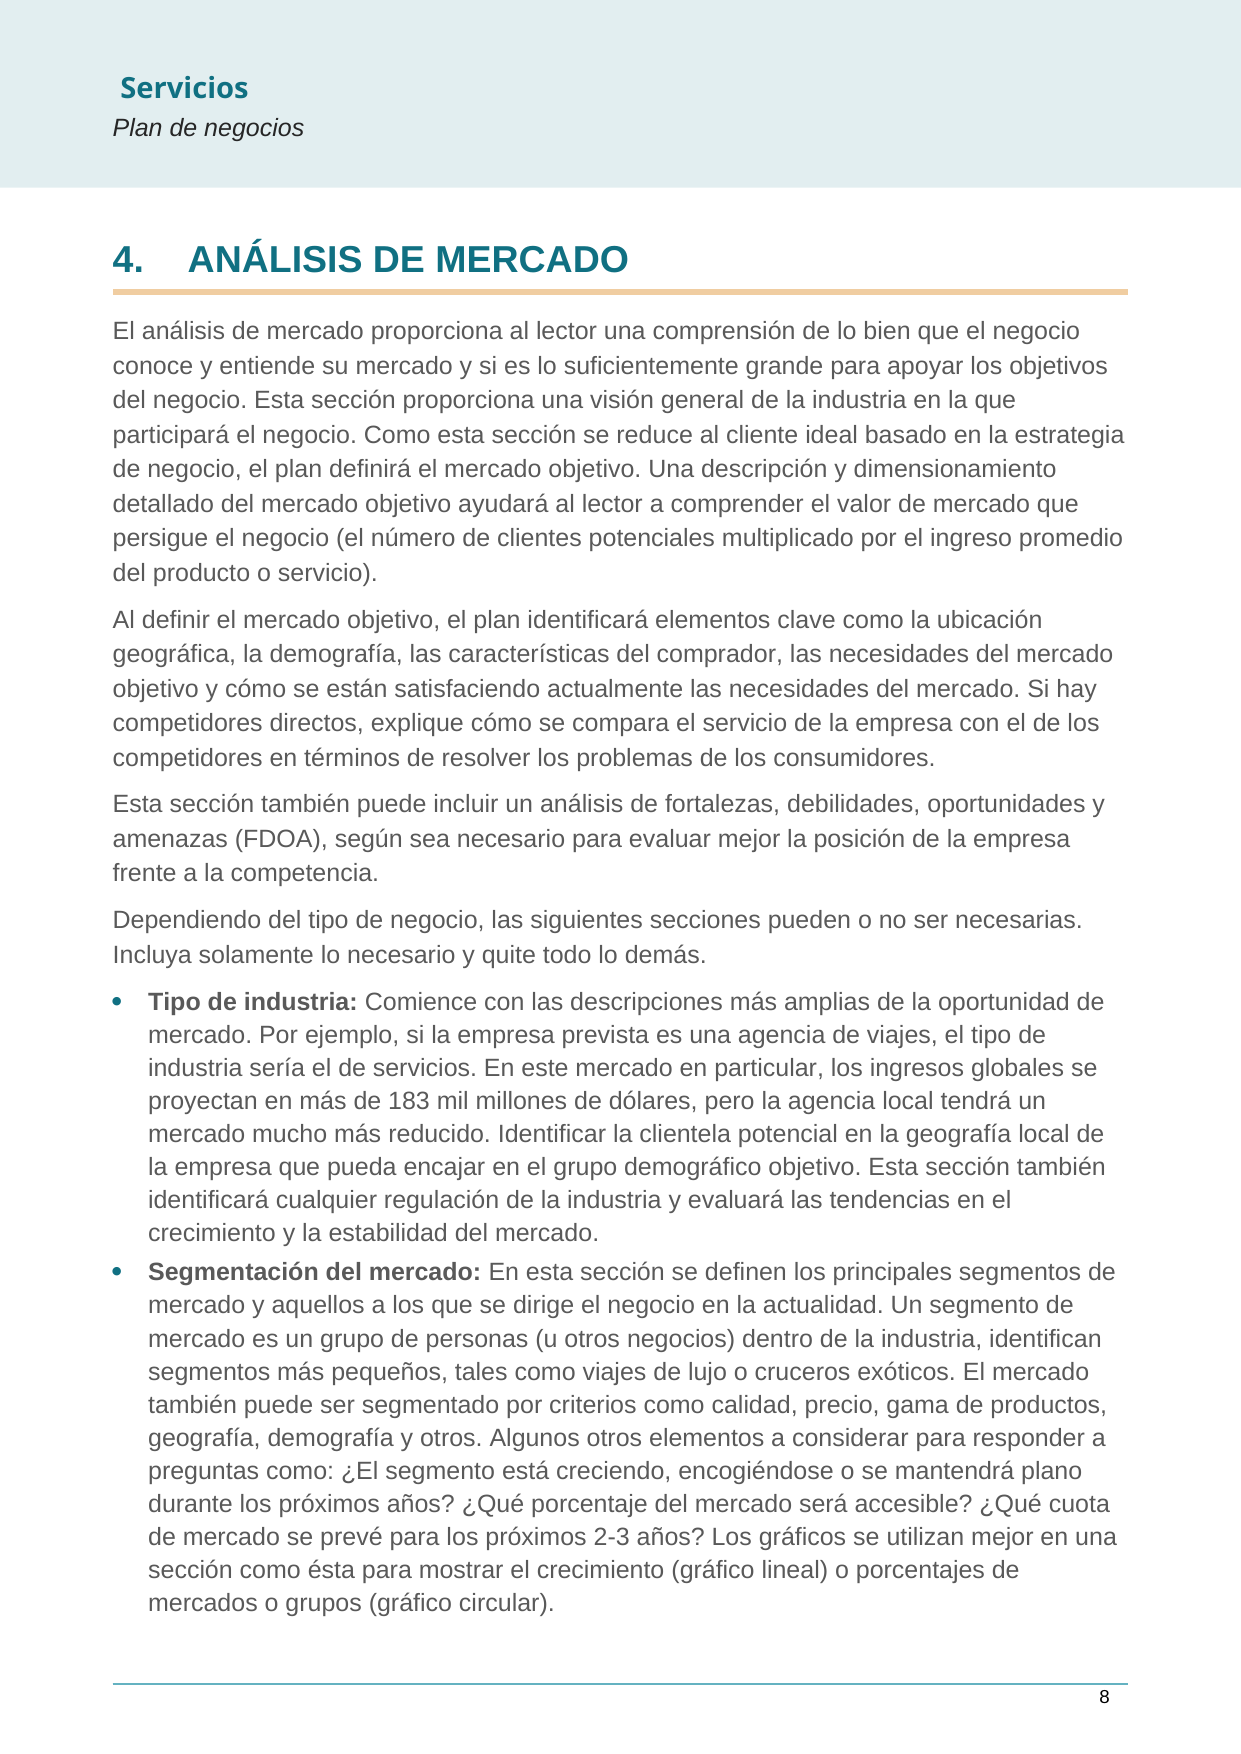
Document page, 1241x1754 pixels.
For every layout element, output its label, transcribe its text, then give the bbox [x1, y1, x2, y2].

text Al definir el mercado objetivo, el plan identificará elementos clave como la ubicación geográfica, la demografía, las características del comprador, las necesidades del mercado objetivo y cómo se están satisfaciendo actualmente las necesidades del mercado. Si hay competidores directos, explique cómo se compara el servicio de la empresa con el de los competidores en términos de resolver los problemas de los consumidores. [112, 604, 1128, 771]
list Segmentación del mercado: En esta sección se definen los principales segmentos de mercado y aquellos a los que se dirige el negocio en la actualidad. Un segmento de mercado es un grupo de personas (u otros negocios) dentro de la industria, identifican segmentos más pequeños, tales como viajes de lujo o cruceros exóticos. El mercado también puede ser segmentado por criterios como calidad, precio, gama de productos, geografía, demografía y otros. Algunos otros elementos a considerar para responder a preguntas como: ¿El segmento está creciendo, encogiéndose o se mantendrá plano durante los próximos años? ¿Qué porcentaje del mercado será accesible? ¿Qué cuota de mercado se prevé para los próximos 2-3 años? Los gráficos se utilizan mejor en una sección como ésta para mostrar el crecimiento (gráfico lineal) o porcentajes de mercados o grupos (gráfico circular). [112, 1257, 1128, 1616]
text El análisis de mercado proporciona al lector una comprensión de lo bien que el negocio conoce y entiende su mercado y si es lo suficientemente grande para apoyar los objetivos del negocio. Esta sección proporciona una visión general de la industria en la que participará el negocio. Como esta sección se reduce al cliente ideal basado en la estrategia de negocio, el plan definirá el mercado objetivo. Una descripción y dimensionamiento detallado del mercado objetivo ayudará al lector a comprender el valor de mercado que persigue el negocio (el número de clientes potenciales multiplicado por el ingreso promedio del producto o servicio). [112, 316, 1128, 586]
text Dependiendo del tipo de negocio, las siguientes secciones pueden o no ser necesarias. Incluya solamente lo necesario y quite todo lo demás. [112, 905, 1128, 969]
list Tipo de industria: Comience con las descripciones más amplias de la oportunidad de mercado. Por ejemplo, si la empresa prevista es una agencia de viajes, el tipo de industria sería el de servicios. En este mercado en particular, los ingresos globales se proyectan en más de 183 mil millones de dólares, pero la agencia local tendrá un mercado mucho más reducido. Identificar la clientela potencial en la geografía local de la empresa que pueda encajar en el grupo demográfico objetivo. Esta sección también identificará cualquier regulación de la industria y evaluará las tendencias en el crecimiento y la estabilidad del mercado. [112, 987, 1128, 1247]
subtitle Análisis de mercado [112, 237, 1128, 295]
text Esta sección también puede incluir un análisis de fortalezas, debilidades, oportunidades y amenazas (FDOA), según sea necesario para evaluar mejor la posición de la empresa frente a la competencia. [112, 789, 1128, 887]
